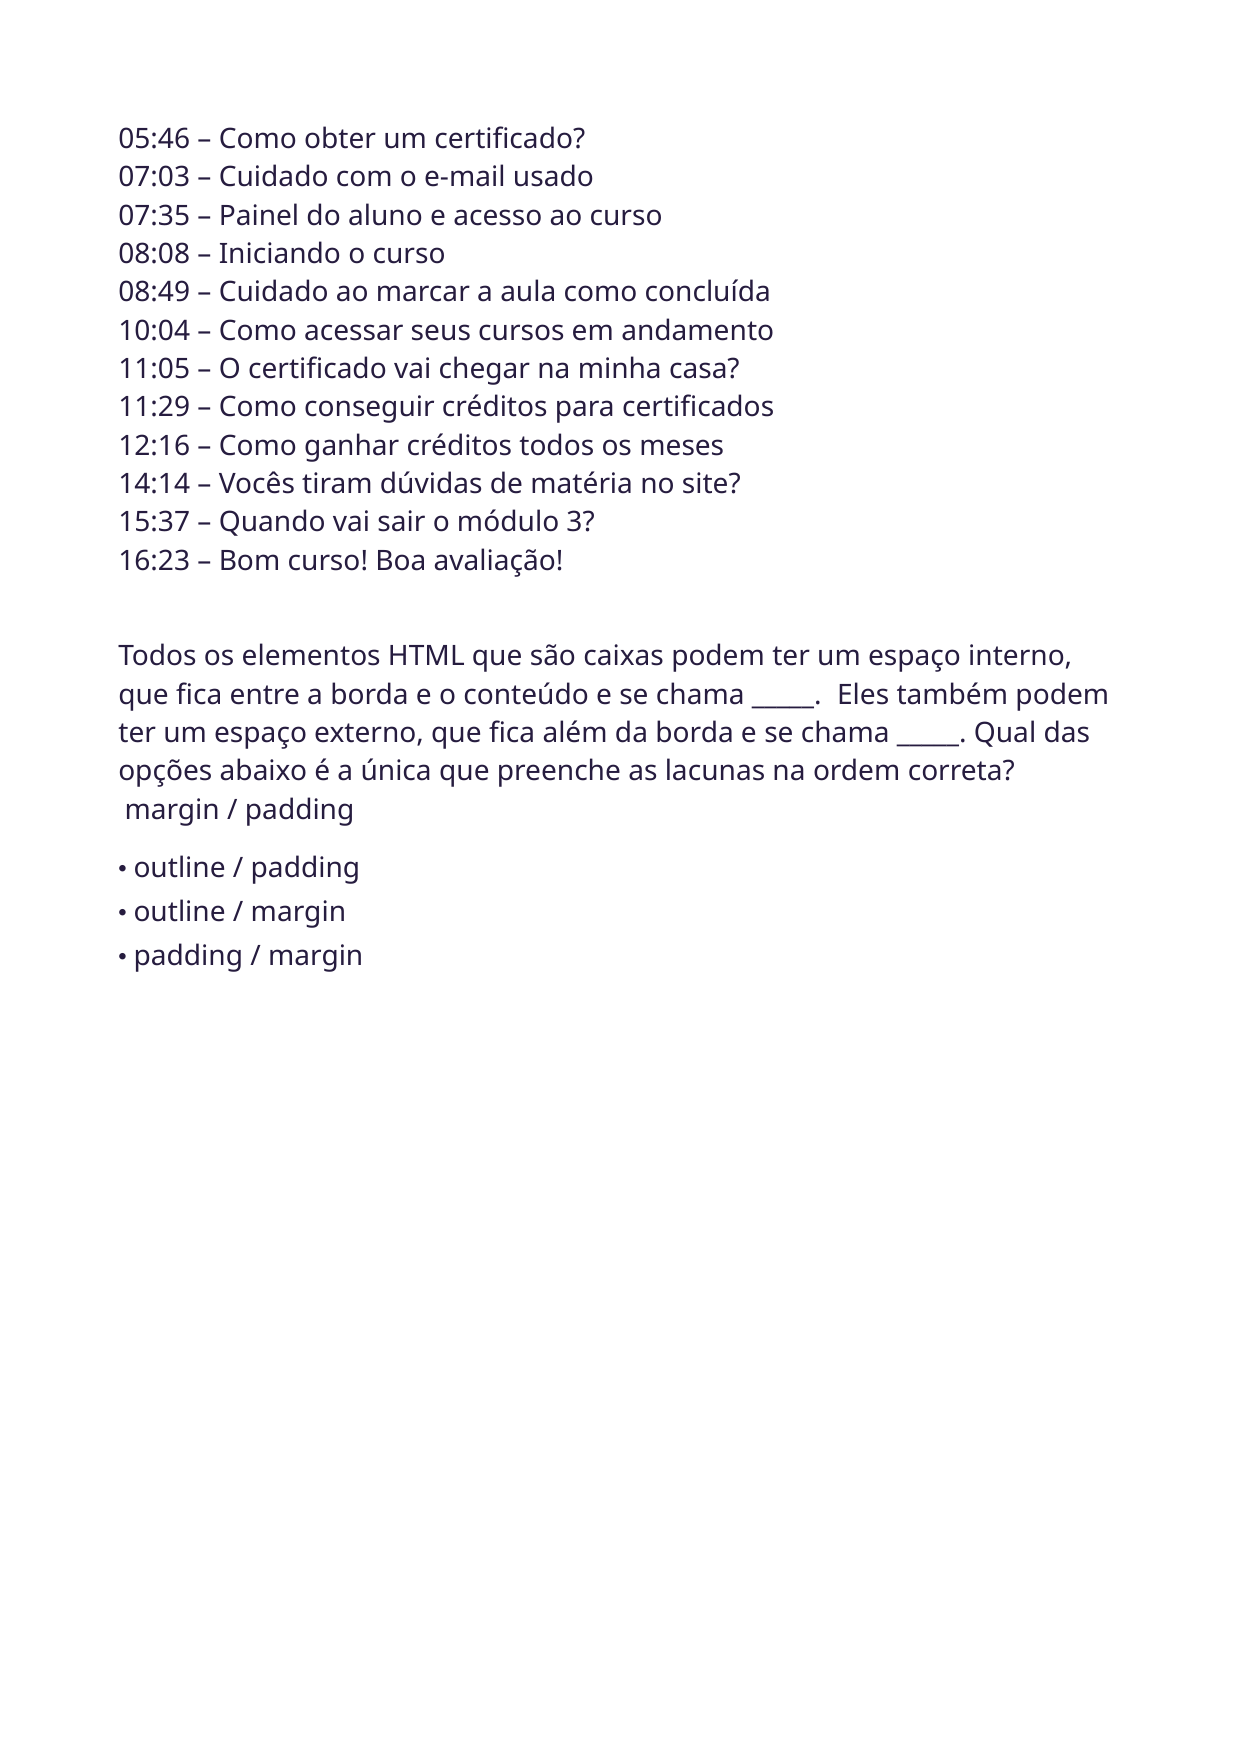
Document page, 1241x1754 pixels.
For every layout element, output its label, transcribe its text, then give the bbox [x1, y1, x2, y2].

text 05:46 – Como obter um certificado? 07:03 – Cuidado com o e-mail usado 07:35 – Painel do aluno e acesso ao curso 08:08 – Iniciando o curso 08:49 – Cuidado ao marcar a aula como concluída 10:04 – Como acessar seus cursos em andamento 11:05 – O certificado vai chegar na minha casa? 11:29 – Como conseguir créditos para certificados 12:16 – Como ganhar créditos todos os meses 14:14 – Vocês tiram dúvidas de matéria no site? 15:37 – Quando vai sair o módulo 3? 16:23 – Bom curso! Boa avaliação! [118, 118, 1122, 578]
list padding / margin [118, 936, 1122, 974]
text margin / padding [118, 789, 1122, 827]
list outline / margin [118, 892, 1122, 930]
text Todos os elementos HTML que são caixas podem ter um espaço interno, que fica entre a borda e o conteúdo e se chama _____. Eles também podem ter um espaço externo, que fica além da borda e se chama _____. Qual das opções abaixo é a única que preenche as lacunas na ordem correta? [118, 636, 1122, 789]
list outline / padding [118, 848, 1122, 886]
